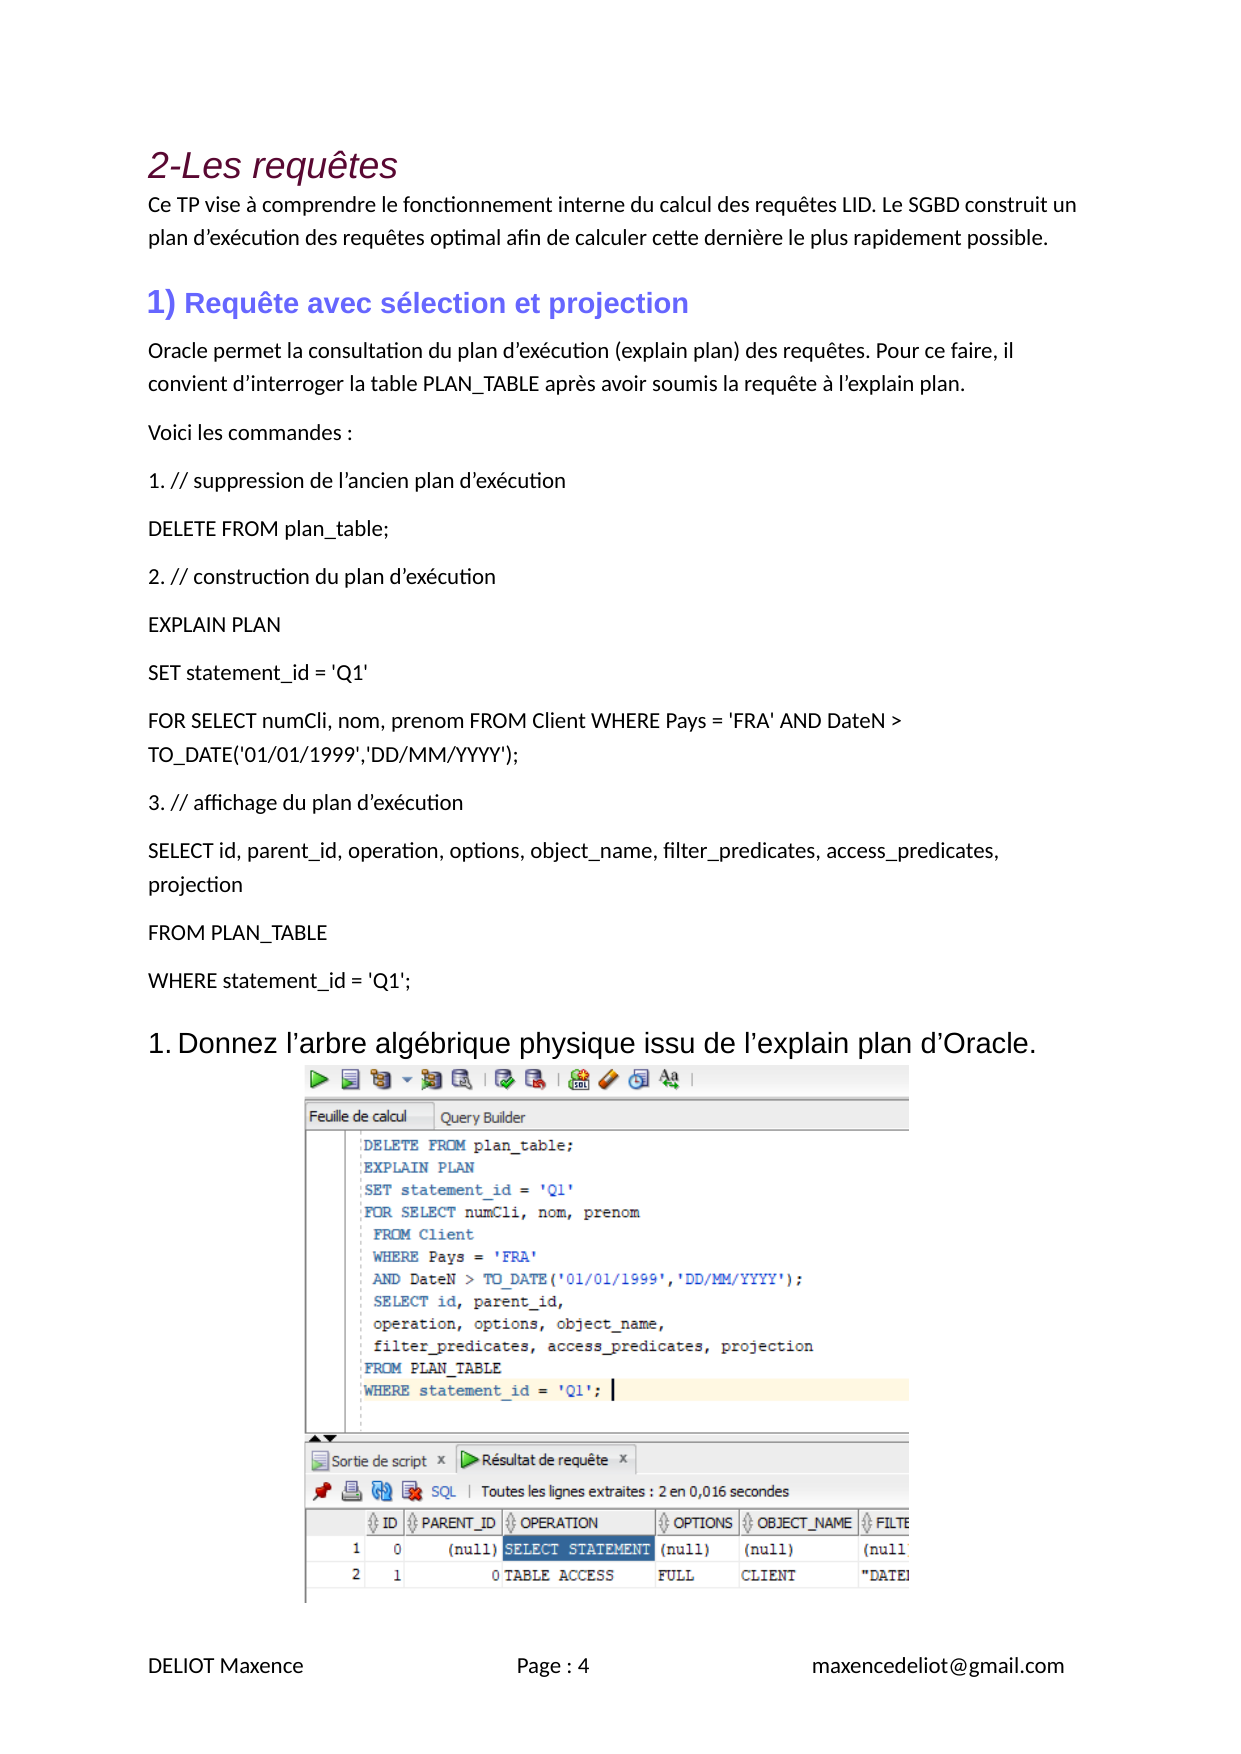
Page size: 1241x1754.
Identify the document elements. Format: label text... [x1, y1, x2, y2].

text 2. // construction du plan d’exécution [148, 562, 1093, 590]
text 1. // suppression de l’ancien plan d’exécution [148, 466, 1093, 494]
text FOR SELECT numCli, nom, prenom FROM Client WHERE Pays = 'FRA' AND DateN > TO_DATE('01/01/1999','DD/MM/YYYY'); [148, 706, 1093, 768]
text 3. // affichage du plan d’exécution [148, 788, 1093, 816]
text WHERE statement_id = 'Q1'; [148, 966, 1093, 994]
text Oracle permet la consultation du plan d’exécution (explain plan) des requêtes. Pour ce faire, il convient d’interroger la table PLAN_TABLE après avoir soumis la requête à l’explain plan. [148, 336, 1093, 398]
picture [304, 1065, 909, 1603]
text EXPLAIN PLAN [148, 610, 1093, 638]
subtitle Donnez l’arbre algébrique physique issu de l’explain plan d’Oracle. [148, 1026, 1093, 1060]
text DELETE FROM plan_table; [148, 514, 1093, 542]
subtitle 2-Les requêtes [148, 143, 1093, 186]
text Ce TP vise à comprendre le fonctionnement interne du calcul des requêtes LID. Le SGBD construit un plan d’exécution des requêtes optimal afin de calculer cette dernière le plus rapidement possible. [148, 190, 1093, 251]
text SET statement_id = 'Q1' [148, 658, 1093, 686]
subtitle 1) Requête avec sélection et projection [146, 282, 1093, 320]
text Voici les commandes : [148, 418, 1093, 446]
text SELECT id, parent_id, operation, options, object_name, filter_predicates, access_predicates, projection [148, 836, 1093, 898]
text FROM PLAN_TABLE [148, 918, 1093, 946]
